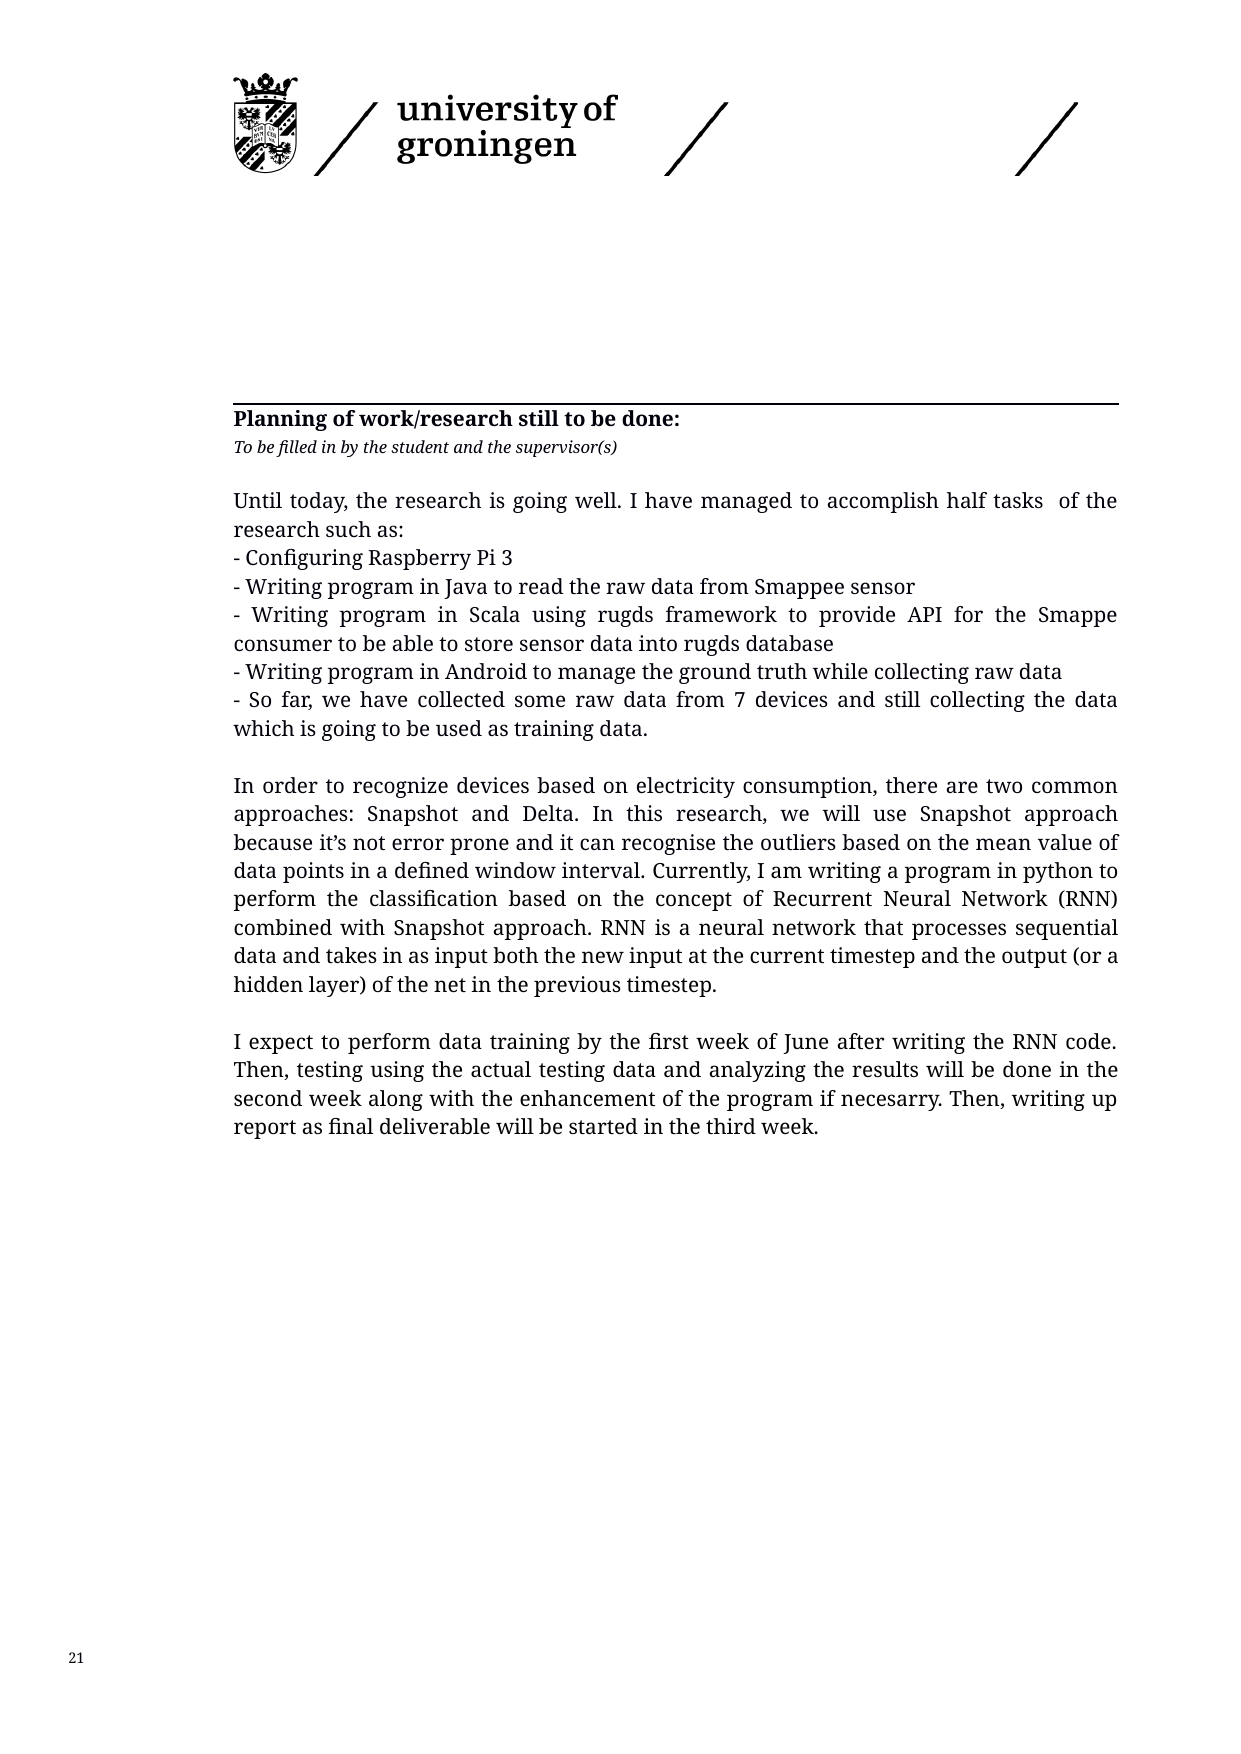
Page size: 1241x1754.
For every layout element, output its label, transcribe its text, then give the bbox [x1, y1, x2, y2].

text - Writing program in Scala using rugds framework to provide API for the Smappe consumer to be able to store sensor data into rugds database [233, 600, 1119, 657]
text - So far, we have collected some raw data from 7 devices and still collecting the data which is going to be used as training data. [233, 686, 1119, 742]
picture [233, 73, 1079, 176]
text Planning of work/research still to be done: [233, 405, 1119, 433]
text - Writing program in Java to read the raw data from Smappee sensor [233, 572, 1119, 600]
text I expect to perform data training by the first week of June after writing the RNN code. Then, testing using the actual testing data and analyzing the results will be done in the second week along with the enhancement of the program if necesarry. Then, writing up report as final deliverable will be started in the third week. [233, 1027, 1119, 1141]
text To be filled in by the student and the supervisor(s) [233, 433, 1119, 458]
text - Writing program in Android to manage the ground truth while collecting raw data [233, 657, 1119, 686]
text Until today, the research is going well. I have managed to accomplish half tasks of the research such as: [233, 486, 1119, 543]
text - Configuring Raspberry Pi 3 [233, 543, 1119, 572]
text In order to recognize devices based on electricity consumption, there are two common approaches: Snapshot and Delta. In this research, we will use Snapshot approach because it’s not error prone and it can recognise the outliers based on the mean value of data points in a defined window interval. Currently, I am writing a program in python to perform the classification based on the concept of Recurrent Neural Network (RNN) combined with Snapshot approach. RNN is a neural network that processes sequential data and takes in as input both the new input at the current timestep and the output (or a hidden layer) of the net in the previous timestep. [233, 771, 1119, 998]
